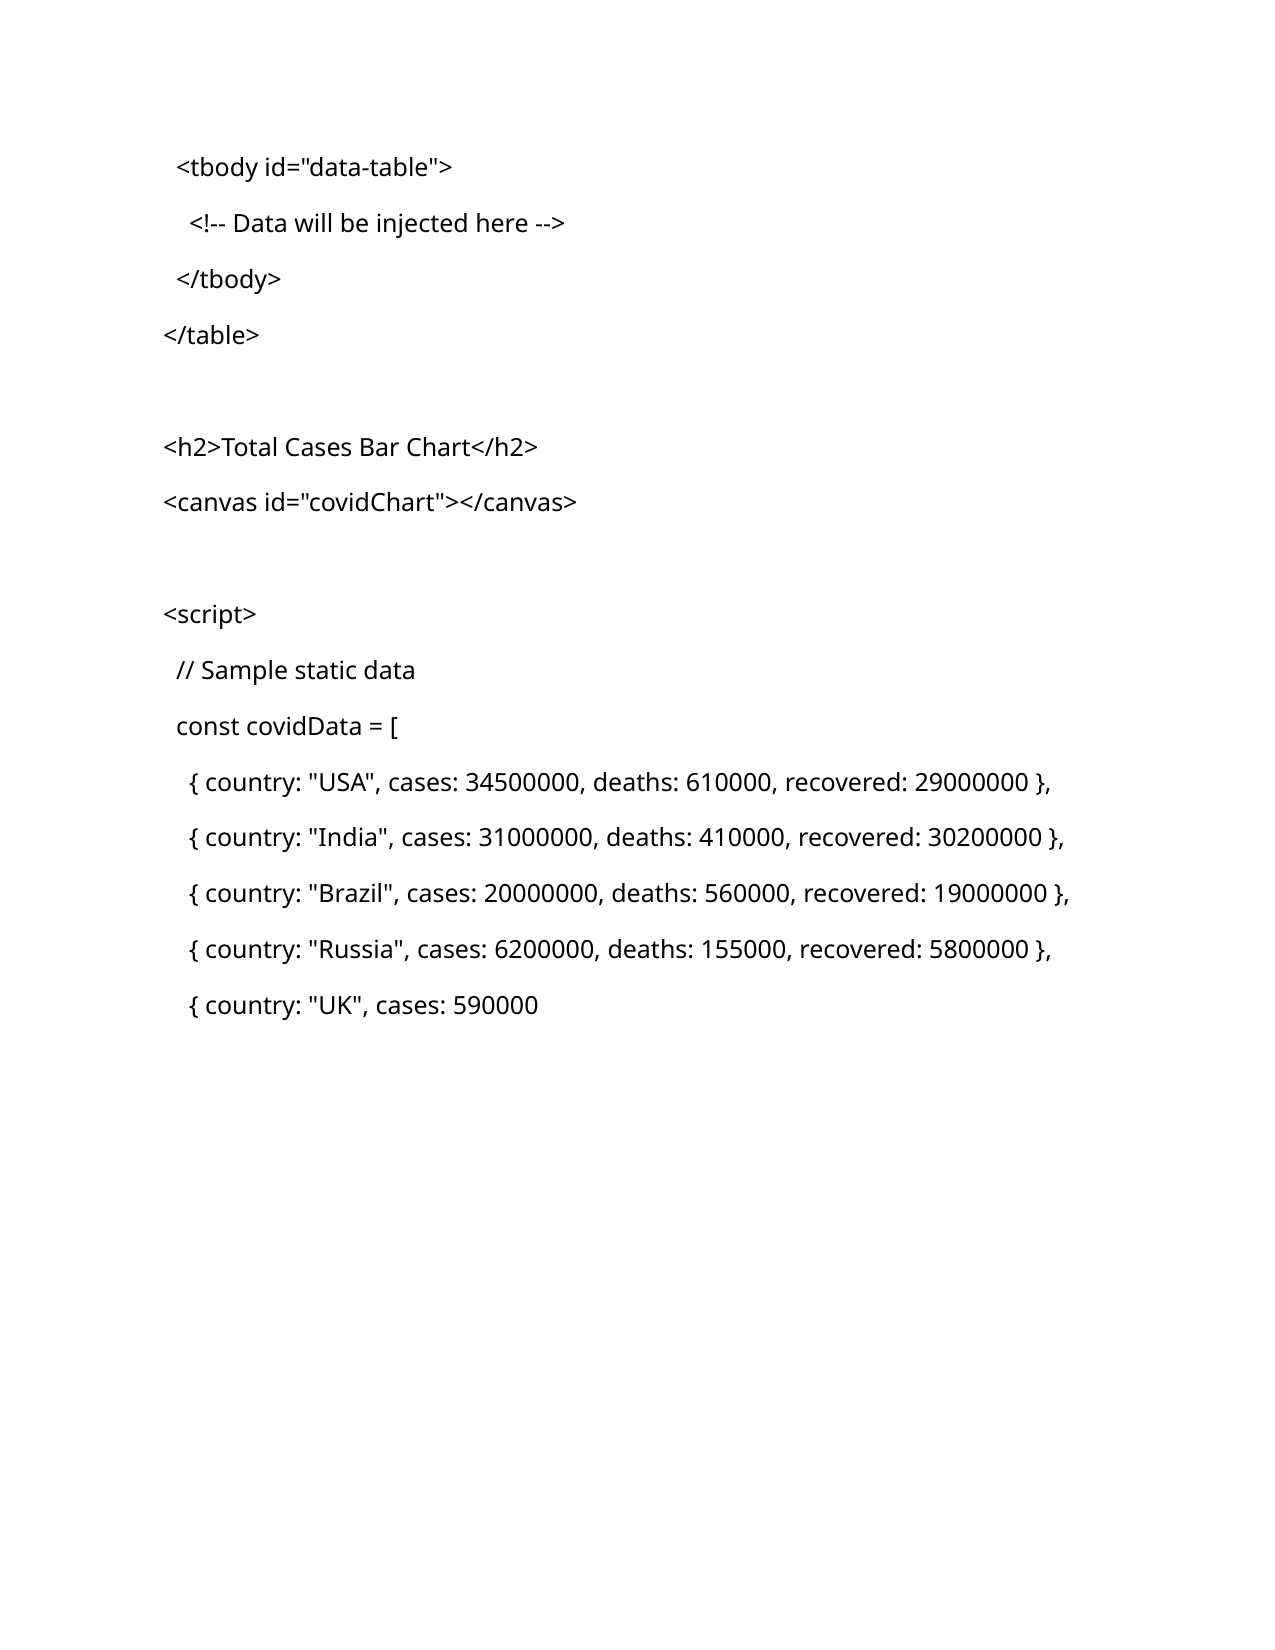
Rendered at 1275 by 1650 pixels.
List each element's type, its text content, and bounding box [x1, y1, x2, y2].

text </table> [150, 317, 1125, 352]
text const covidData = [ [150, 708, 1125, 742]
text <script> [150, 597, 1125, 631]
text </tbody> [150, 262, 1125, 296]
text <h2>Total Cases Bar Chart</h2> [150, 429, 1125, 463]
text { country: "India", cases: 31000000, deaths: 410000, recovered: 30200000 }, [150, 820, 1125, 854]
text { country: "USA", cases: 34500000, deaths: 610000, recovered: 29000000 }, [150, 764, 1125, 798]
text <canvas id="covidChart"></canvas> [150, 485, 1125, 519]
text { country: "UK", cases: 590000 [150, 987, 1125, 1022]
text <!-- Data will be injected here --> [150, 206, 1125, 240]
text // Sample static data [150, 652, 1125, 687]
text { country: "Brazil", cases: 20000000, deaths: 560000, recovered: 19000000 }, [150, 876, 1125, 910]
text { country: "Russia", cases: 6200000, deaths: 155000, recovered: 5800000 }, [150, 932, 1125, 966]
text <tbody id="data-table"> [150, 150, 1125, 184]
